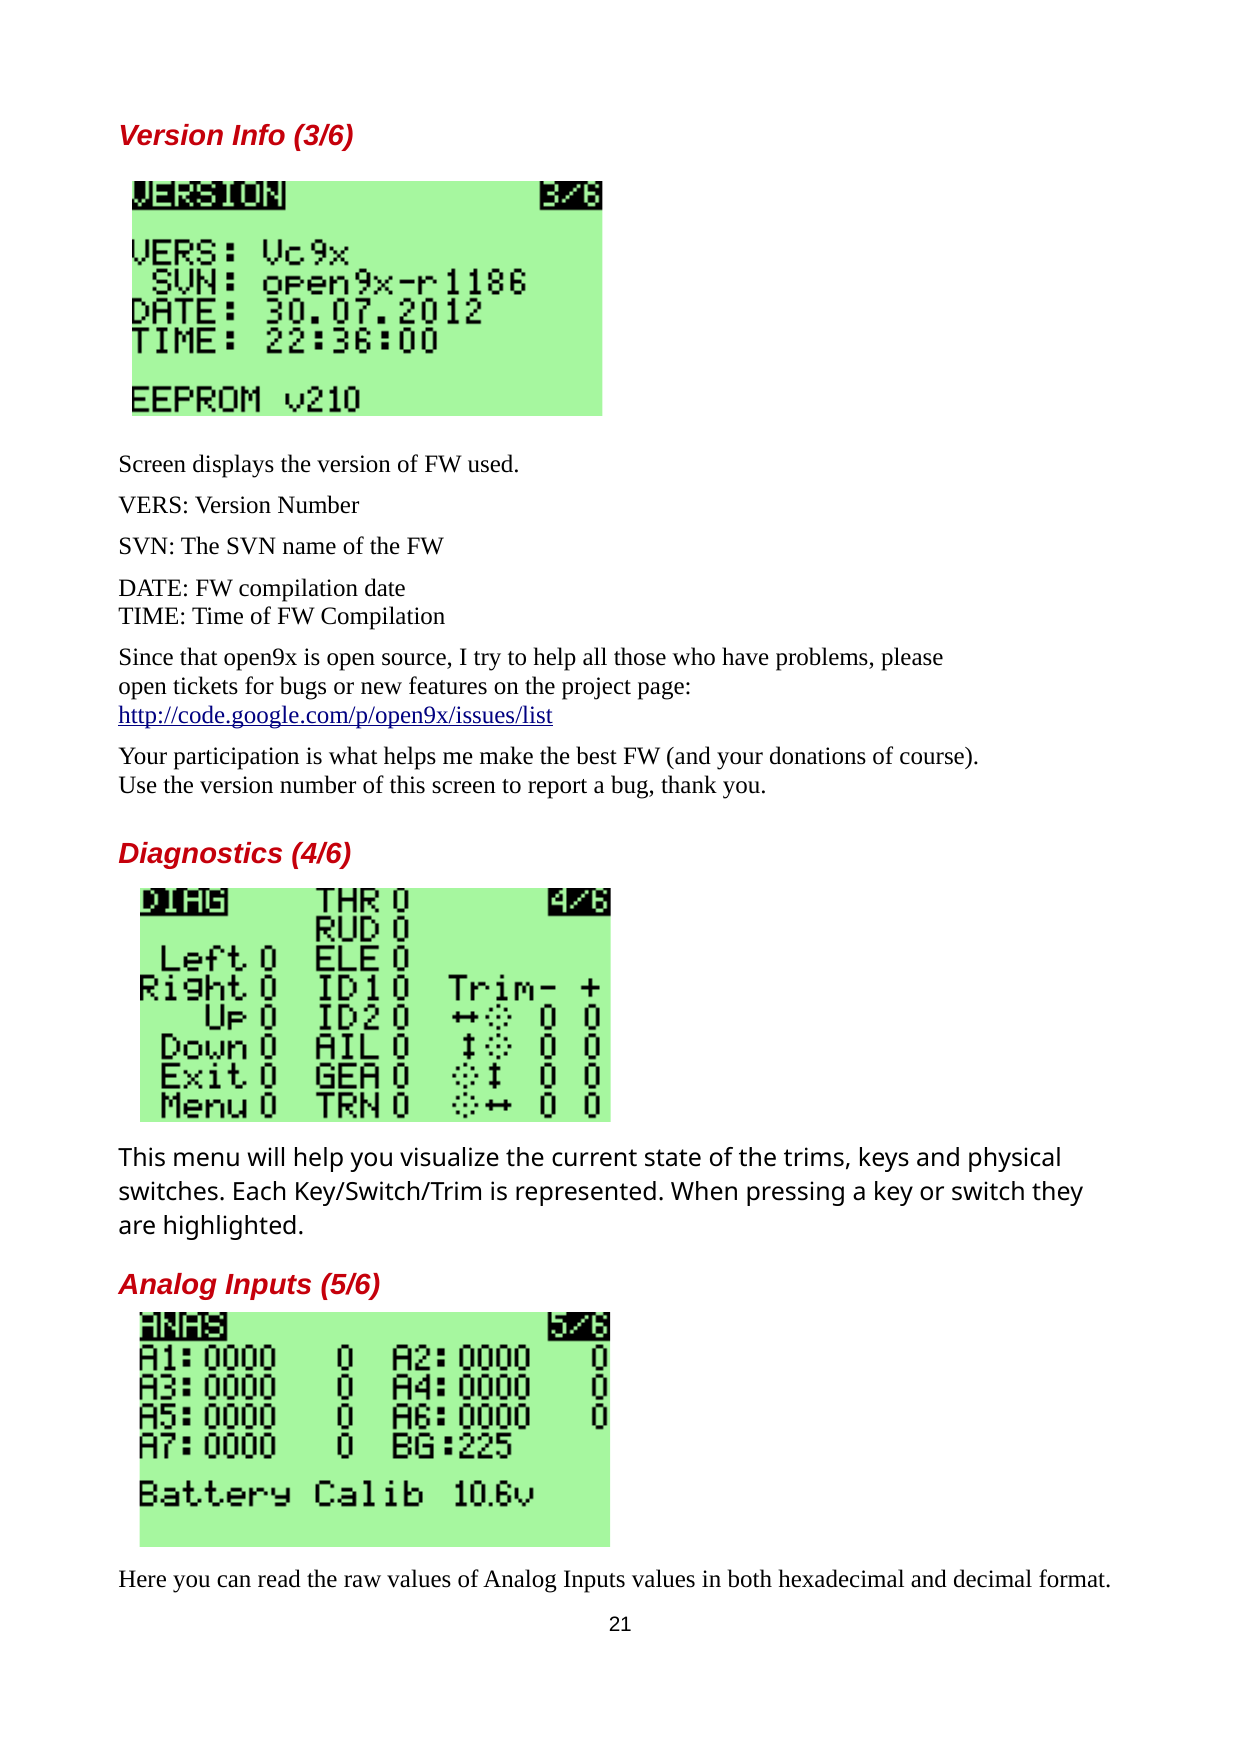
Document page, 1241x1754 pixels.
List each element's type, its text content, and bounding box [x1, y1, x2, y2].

subtitle Version Info (3/6) [118, 118, 1122, 152]
text VERS: Version Number [118, 490, 1122, 519]
text This menu will help you visualize the current state of the trims, keys and physical switches. Each Key/Switch/Trim is represented. When pressing a key or switch they are highlighted. [118, 882, 1122, 1242]
picture [139, 1312, 611, 1547]
text Since that open9x is open source, I try to help all those who have problems, please open tickets for bugs or new features on the project page: http://code.google.com/p/open9x/issues/list [118, 642, 1122, 729]
picture [132, 181, 603, 416]
text SVN: The SVN name of the FW [118, 531, 1122, 560]
text Your participation is what helps me make the best FW (and your donations of course). Use the version number of this screen to report a bug, thank you. [118, 741, 1122, 799]
picture [140, 888, 611, 1122]
subtitle Analog Inputs (5/6) [118, 1267, 1122, 1300]
text Here you can read the raw values ​​of Analog Inputs values in both hexadecimal and decimal format. [118, 1313, 1122, 1593]
text Screen displays the version of FW used. [118, 449, 1122, 478]
subtitle Diagnostics (4/6) [118, 836, 1122, 869]
text DATE: FW compilation date TIME: Time of FW Compilation [118, 573, 1122, 630]
